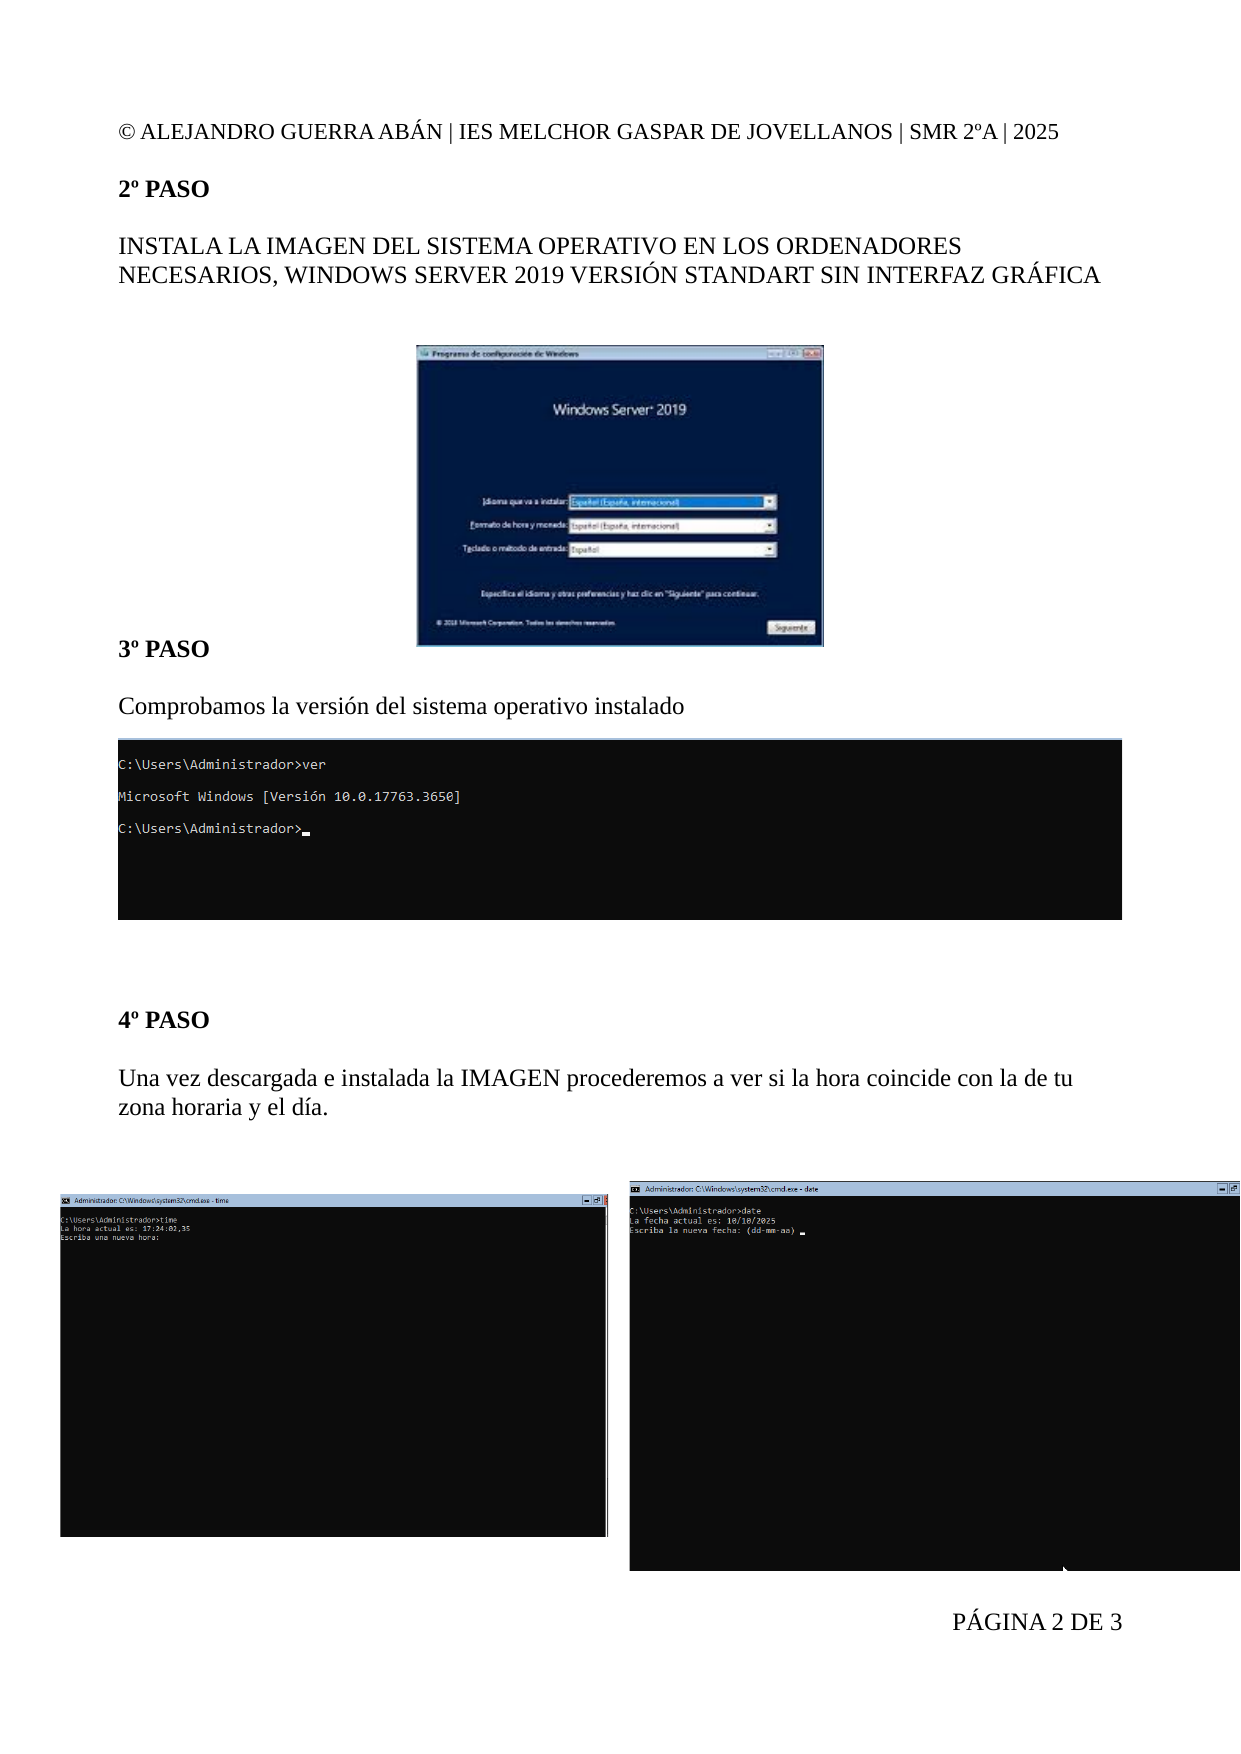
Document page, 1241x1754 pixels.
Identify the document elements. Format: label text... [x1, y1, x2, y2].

picture [416, 345, 824, 647]
text Comprobamos la versión del sistema operativo instalado [118, 691, 1122, 720]
picture [118, 738, 1123, 920]
text 3º PASO [118, 634, 1122, 663]
picture [629, 1181, 1240, 1571]
text INSTALA LA IMAGEN DEL SISTEMA OPERATIVO EN LOS ORDENADORES NECESARIOS, WINDOWS SERVER 2019 VERSIÓN STANDART SIN INTERFAZ GRÁFICA [118, 231, 1122, 289]
text Una vez descargada e instalada la IMAGEN procederemos a ver si la hora coincide con la de tu zona horaria y el día. [118, 1063, 1122, 1121]
text 4º PASO [118, 1006, 1122, 1034]
text 2º PASO [118, 174, 1122, 203]
picture [60, 1194, 609, 1537]
